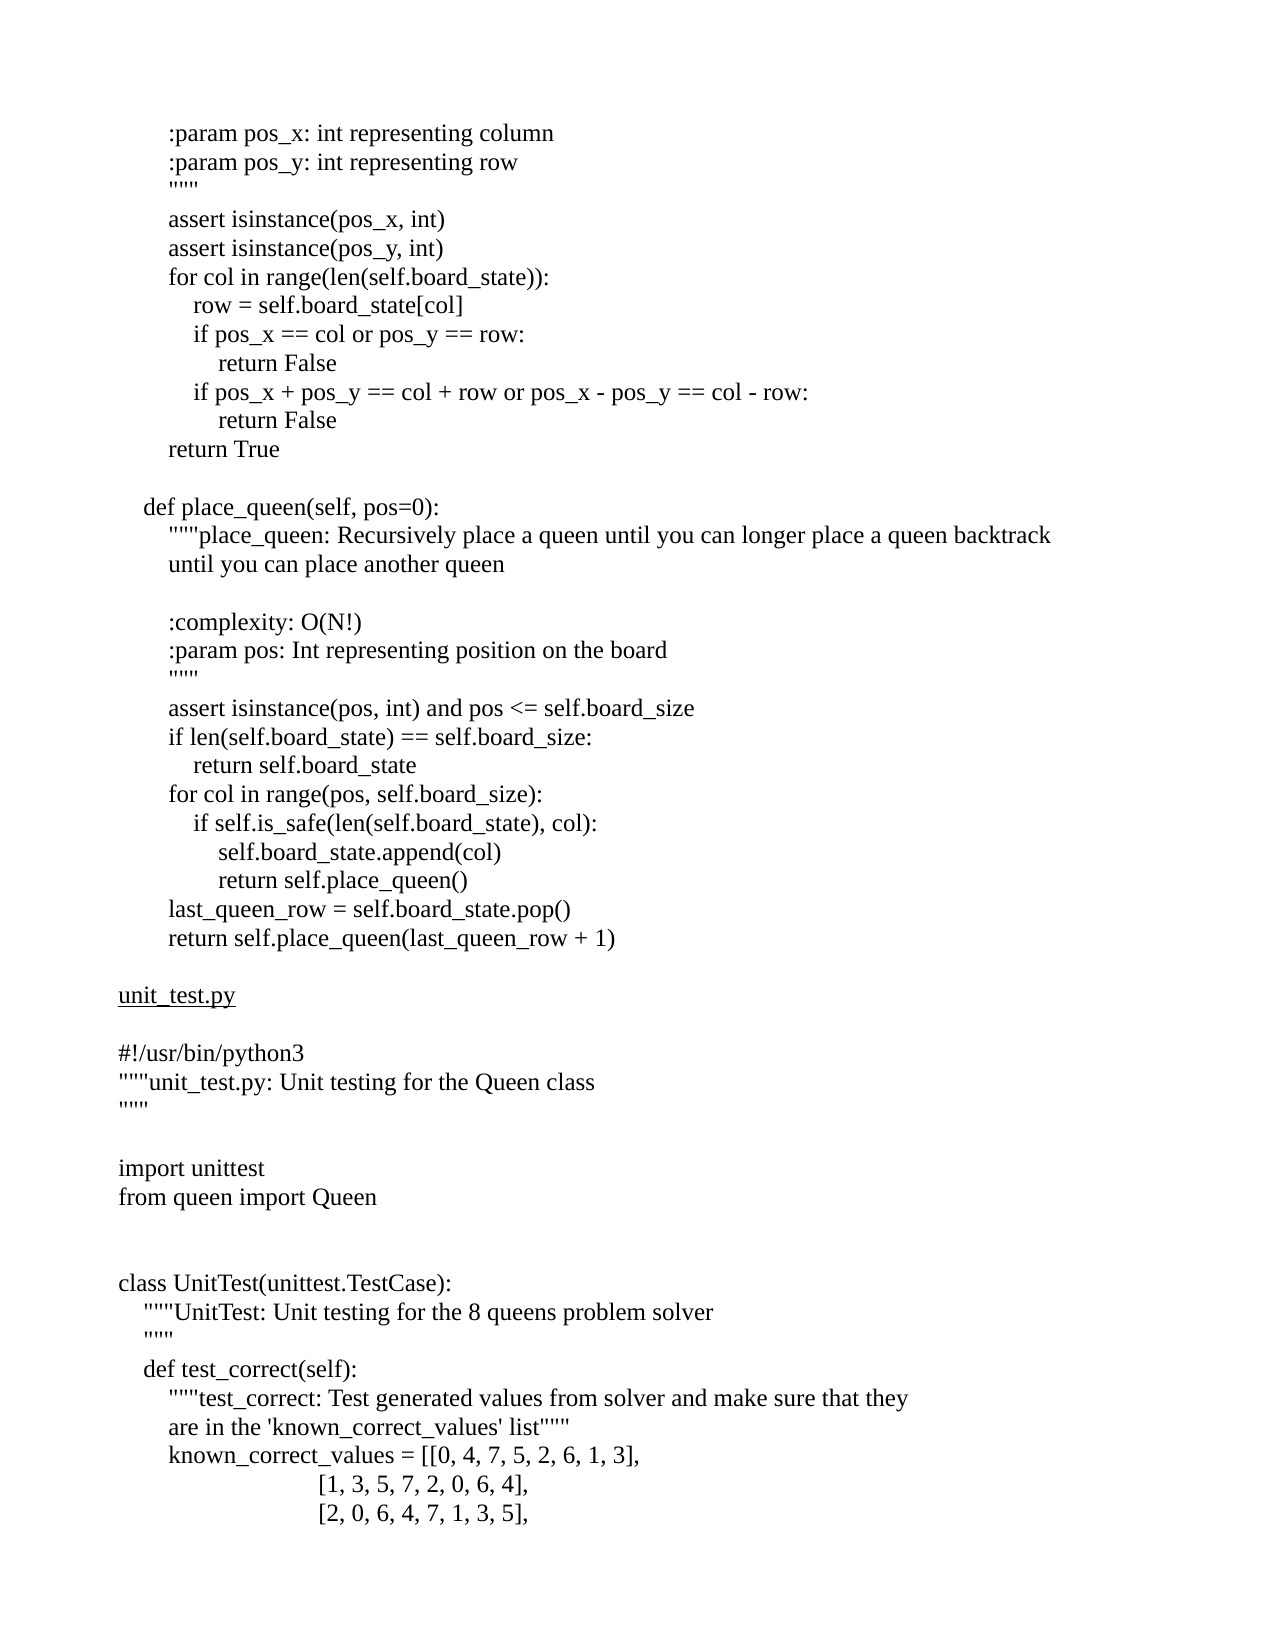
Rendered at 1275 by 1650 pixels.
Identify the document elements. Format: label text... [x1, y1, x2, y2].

text return self.board_state [118, 751, 1157, 779]
text row = self.board_state[col] [118, 291, 1157, 319]
text last_queen_row = self.board_state.pop() [118, 894, 1157, 923]
text [1, 3, 5, 7, 2, 0, 6, 4], [118, 1469, 1157, 1498]
text if pos_x + pos_y == col + row or pos_x - pos_y == col - row: [118, 377, 1157, 406]
text assert isinstance(pos, int) and pos <= self.board_size [118, 693, 1157, 722]
text return False [118, 348, 1157, 377]
text :param pos_x: int representing column [118, 118, 1157, 147]
text if len(self.board_state) == self.board_size: [118, 722, 1157, 751]
text #!/usr/bin/python3 [118, 1038, 1157, 1067]
text return True [118, 434, 1157, 463]
text :param pos: Int representing position on the board [118, 636, 1157, 664]
text if pos_x == col or pos_y == row: [118, 319, 1157, 348]
text until you can place another queen [118, 549, 1157, 578]
text def place_queen(self, pos=0): [118, 492, 1157, 521]
text if self.is_safe(len(self.board_state), col): [118, 808, 1157, 837]
text class UnitTest(unittest.TestCase): [118, 1268, 1157, 1297]
text """test_correct: Test generated values from solver and make sure that they [118, 1383, 1157, 1412]
text :param pos_y: int representing row [118, 147, 1157, 176]
text for col in range(pos, self.board_size): [118, 779, 1157, 808]
text """UnitTest: Unit testing for the 8 queens problem solver [118, 1297, 1157, 1326]
text return False [118, 406, 1157, 434]
text assert isinstance(pos_y, int) [118, 233, 1157, 262]
text from queen import Queen [118, 1182, 1157, 1211]
text """ [118, 664, 1157, 693]
text [2, 0, 6, 4, 7, 1, 3, 5], [118, 1498, 1157, 1527]
text import unittest [118, 1153, 1157, 1182]
text """ [118, 1096, 1157, 1124]
text """unit_test.py: Unit testing for the Queen class [118, 1067, 1157, 1096]
text """ [118, 1326, 1157, 1354]
text known_correct_values = [[0, 4, 7, 5, 2, 6, 1, 3], [118, 1441, 1157, 1469]
text def test_correct(self): [118, 1354, 1157, 1383]
text """place_queen: Recursively place a queen until you can longer place a queen backtrack [118, 521, 1157, 549]
text assert isinstance(pos_x, int) [118, 204, 1157, 233]
text :complexity: O(N!) [118, 607, 1157, 636]
text are in the 'known_correct_values' list""" [118, 1412, 1157, 1441]
text unit_test.py [118, 981, 1157, 1009]
text for col in range(len(self.board_state)): [118, 262, 1157, 291]
text return self.place_queen(last_queen_row + 1) [118, 923, 1157, 952]
text return self.place_queen() [118, 866, 1157, 894]
text self.board_state.append(col) [118, 837, 1157, 866]
text """ [118, 176, 1157, 204]
